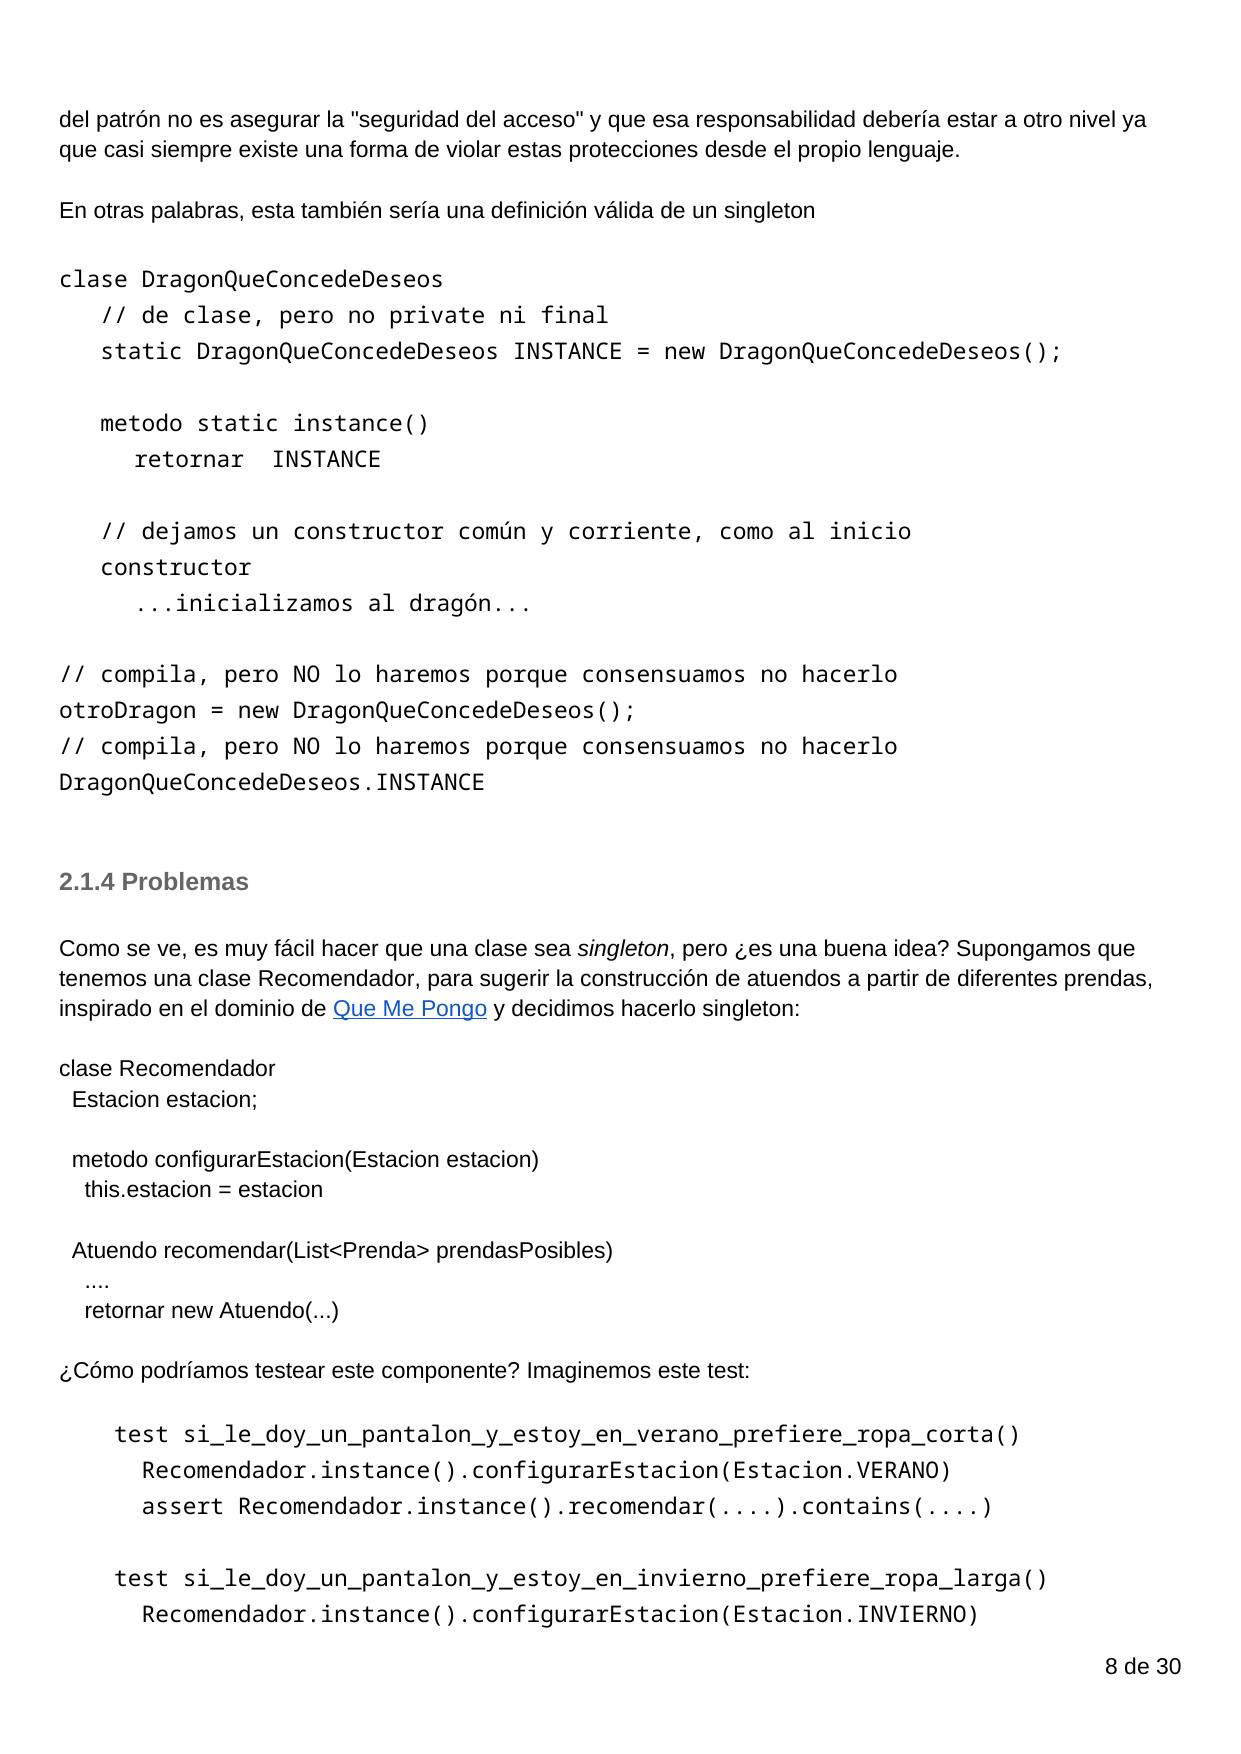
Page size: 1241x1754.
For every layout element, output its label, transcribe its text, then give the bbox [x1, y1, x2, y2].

text Atuendo recomendar(List<Prenda> prendasPosibles) [59, 1237, 1181, 1263]
text test si_le_doy_un_pantalon_y_estoy_en_verano_prefiere_ropa_corta() [59, 1418, 1181, 1449]
text retornar new Atuendo(...) [59, 1297, 1181, 1323]
subtitle 2.1.4 Problemas [59, 867, 1181, 896]
text // dejamos un constructor común y corriente, como al inicio [59, 514, 1181, 546]
text clase DragonQueConcedeDeseos [59, 263, 1181, 294]
text metodo static instance() [59, 407, 1181, 438]
text Recomendador.instance().configurarEstacion(Estacion.INVIERNO) [59, 1597, 1181, 1629]
text retornar INSTANCE [59, 443, 1181, 474]
text this.estacion = estacion [59, 1176, 1181, 1202]
text ¿Cómo podríamos testear este componente? Imaginemos este test: [59, 1357, 1181, 1384]
text // compila, pero NO lo haremos porque consensuamos no hacerlo [59, 658, 1181, 689]
text constructor [59, 551, 1181, 582]
text ...inicializamos al dragón... [59, 586, 1181, 618]
text DragonQueConcedeDeseos.INSTANCE [59, 766, 1181, 797]
text otroDragon = new DragonQueConcedeDeseos(); [59, 694, 1181, 726]
text del patrón no es asegurar la "seguridad del acceso" y que esa responsabilidad debería estar a otro nivel ya que casi siempre existe una forma de violar estas protecciones desde el propio lenguaje. [59, 106, 1181, 163]
text Estacion estacion; [59, 1086, 1181, 1112]
text .... [59, 1267, 1181, 1293]
text metodo configurarEstacion(Estacion estacion) [59, 1146, 1181, 1172]
text static DragonQueConcedeDeseos INSTANCE = new DragonQueConcedeDeseos(); [59, 335, 1181, 366]
text En otras palabras, esta también sería una definición válida de un singleton [59, 197, 1181, 223]
text Recomendador.instance().configurarEstacion(Estacion.VERANO) [59, 1454, 1181, 1485]
text assert Recomendador.instance().recomendar(....).contains(....) [59, 1490, 1181, 1521]
text test si_le_doy_un_pantalon_y_estoy_en_invierno_prefiere_ropa_larga() [59, 1562, 1181, 1593]
text // compila, pero NO lo haremos porque consensuamos no hacerlo [59, 730, 1181, 761]
text Como se ve, es muy fácil hacer que una clase sea singleton, pero ¿es una buena idea? Supongamos que tenemos una clase Recomendador, para sugerir la construcción de atuendos a partir de diferentes prendas, inspirado en el dominio de Que Me Pongo y decidimos hacerlo singleton: [59, 934, 1181, 1021]
text clase Recomendador [59, 1055, 1181, 1082]
text // de clase, pero no private ni final [59, 299, 1181, 330]
